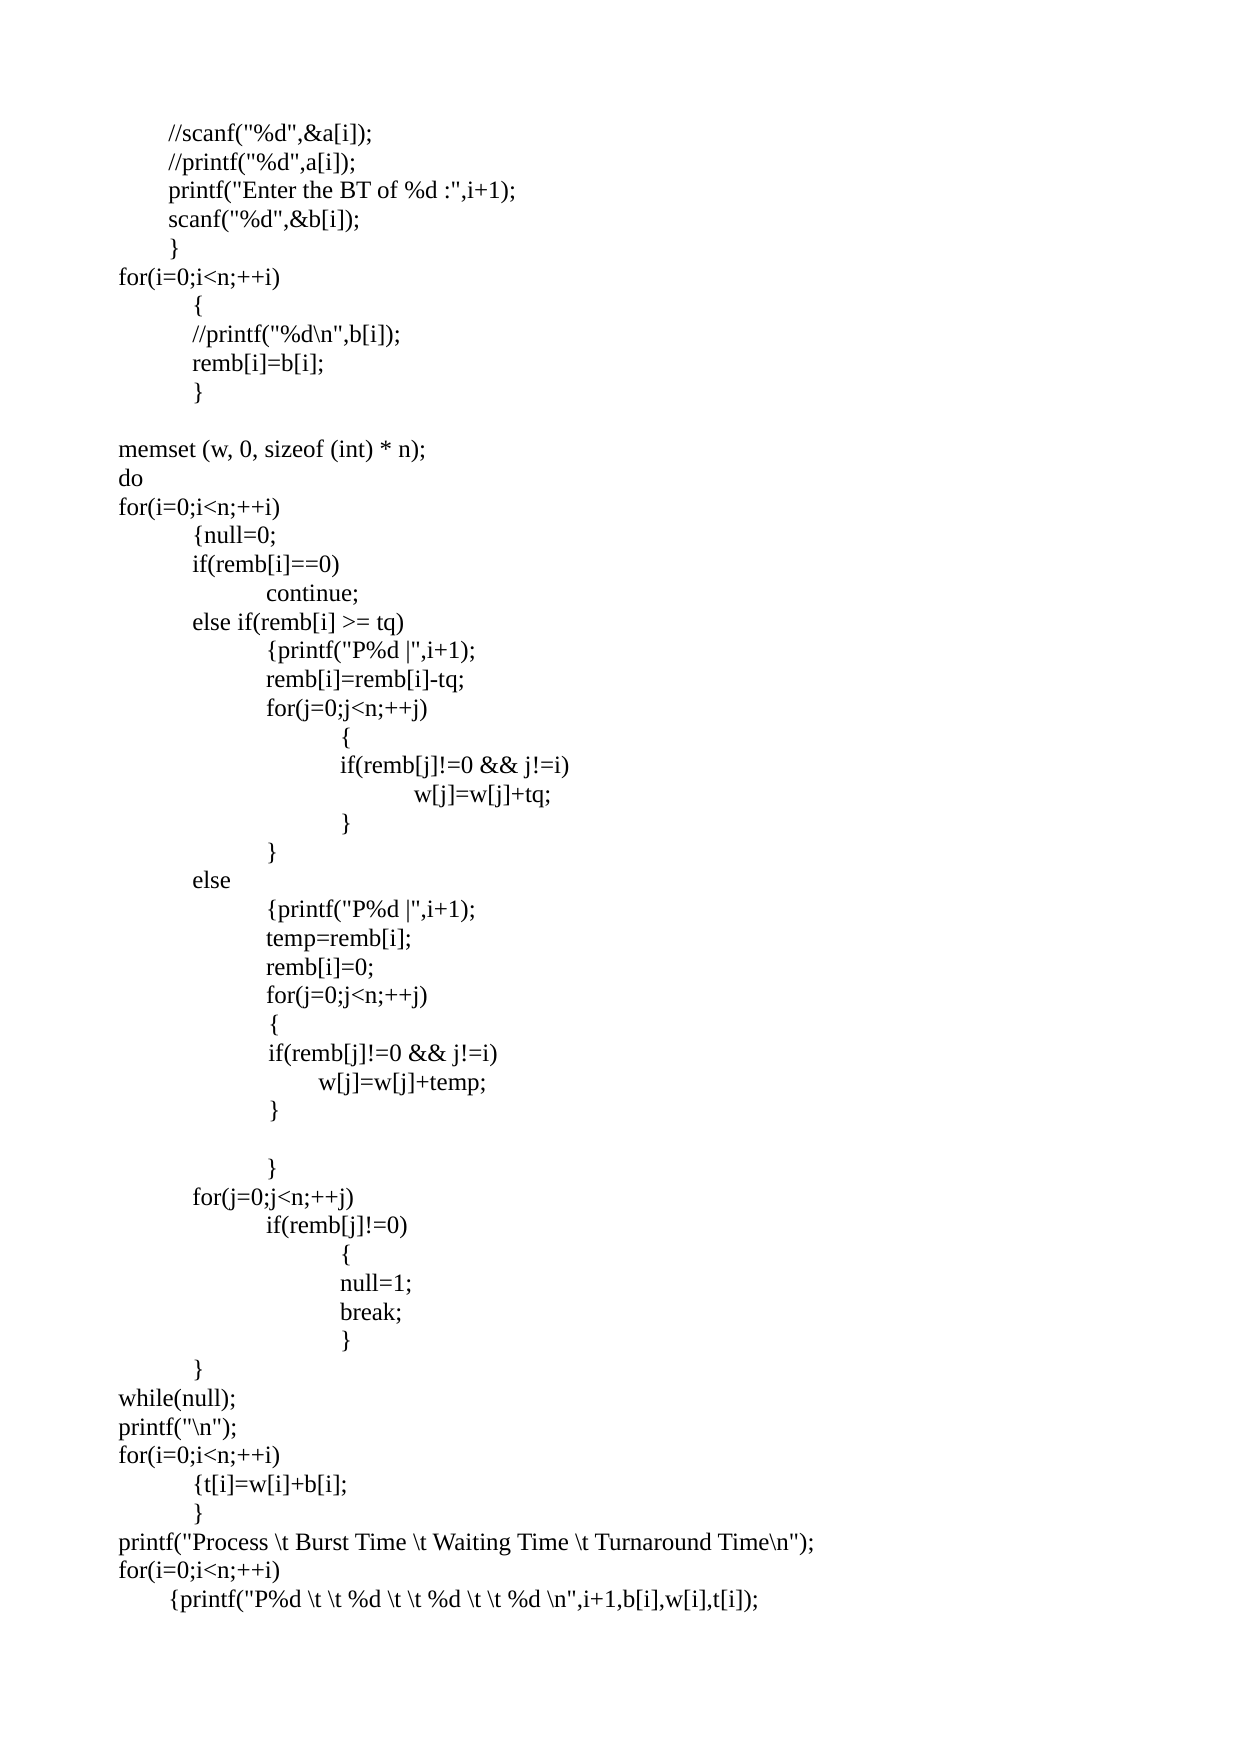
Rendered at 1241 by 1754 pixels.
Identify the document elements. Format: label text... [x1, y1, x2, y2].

text } [118, 1096, 1122, 1124]
text if(remb[j]!=0) [118, 1211, 1122, 1239]
text {null=0; [118, 521, 1122, 549]
text } [118, 837, 1122, 866]
text {printf("P%d \t \t %d \t \t %d \t \t %d \n",i+1,b[i],w[i],t[i]); [118, 1584, 1122, 1613]
text w[j]=w[j]+temp; [118, 1067, 1122, 1096]
text } [118, 233, 1122, 262]
text w[j]=w[j]+tq; [118, 779, 1122, 808]
text } [118, 377, 1122, 406]
text { [118, 1239, 1122, 1268]
text } [118, 1498, 1122, 1527]
text if(remb[j]!=0 && j!=i) [118, 1038, 1122, 1067]
text {printf("P%d |",i+1); [118, 636, 1122, 664]
text for(j=0;j<n;++j) [118, 693, 1122, 722]
text } [118, 1153, 1122, 1182]
text { [118, 291, 1122, 319]
text printf("Process \t Burst Time \t Waiting Time \t Turnaround Time\n"); [118, 1527, 1122, 1556]
text printf("Enter the BT of %d :",i+1); [118, 176, 1122, 204]
text if(remb[j]!=0 && j!=i) [118, 751, 1122, 779]
text if(remb[i]==0) [118, 549, 1122, 578]
text while(null); [118, 1383, 1122, 1412]
text for(i=0;i<n;++i) [118, 492, 1122, 521]
text } [118, 808, 1122, 837]
text null=1; [118, 1268, 1122, 1297]
text remb[i]=b[i]; [118, 348, 1122, 377]
text for(i=0;i<n;++i) [118, 1441, 1122, 1469]
text remb[i]=remb[i]-tq; [118, 664, 1122, 693]
text { [118, 1009, 1122, 1038]
text for(i=0;i<n;++i) [118, 262, 1122, 291]
text //printf("%d\n",b[i]); [118, 319, 1122, 348]
text else [118, 866, 1122, 894]
text for(i=0;i<n;++i) [118, 1556, 1122, 1584]
text else if(remb[i] >= tq) [118, 607, 1122, 636]
text {t[i]=w[i]+b[i]; [118, 1469, 1122, 1498]
text //scanf("%d",&a[i]); [118, 118, 1122, 147]
text } [118, 1354, 1122, 1383]
text break; [118, 1297, 1122, 1326]
text { [118, 722, 1122, 751]
text for(j=0;j<n;++j) [118, 981, 1122, 1009]
text printf("\n"); [118, 1412, 1122, 1441]
text {printf("P%d |",i+1); [118, 894, 1122, 923]
text memset (w, 0, sizeof (int) * n); [118, 434, 1122, 463]
text remb[i]=0; [118, 952, 1122, 981]
text scanf("%d",&b[i]); [118, 204, 1122, 233]
text temp=remb[i]; [118, 923, 1122, 952]
text for(j=0;j<n;++j) [118, 1182, 1122, 1211]
text //printf("%d",a[i]); [118, 147, 1122, 176]
text } [118, 1326, 1122, 1354]
text do [118, 463, 1122, 492]
text continue; [118, 578, 1122, 607]
